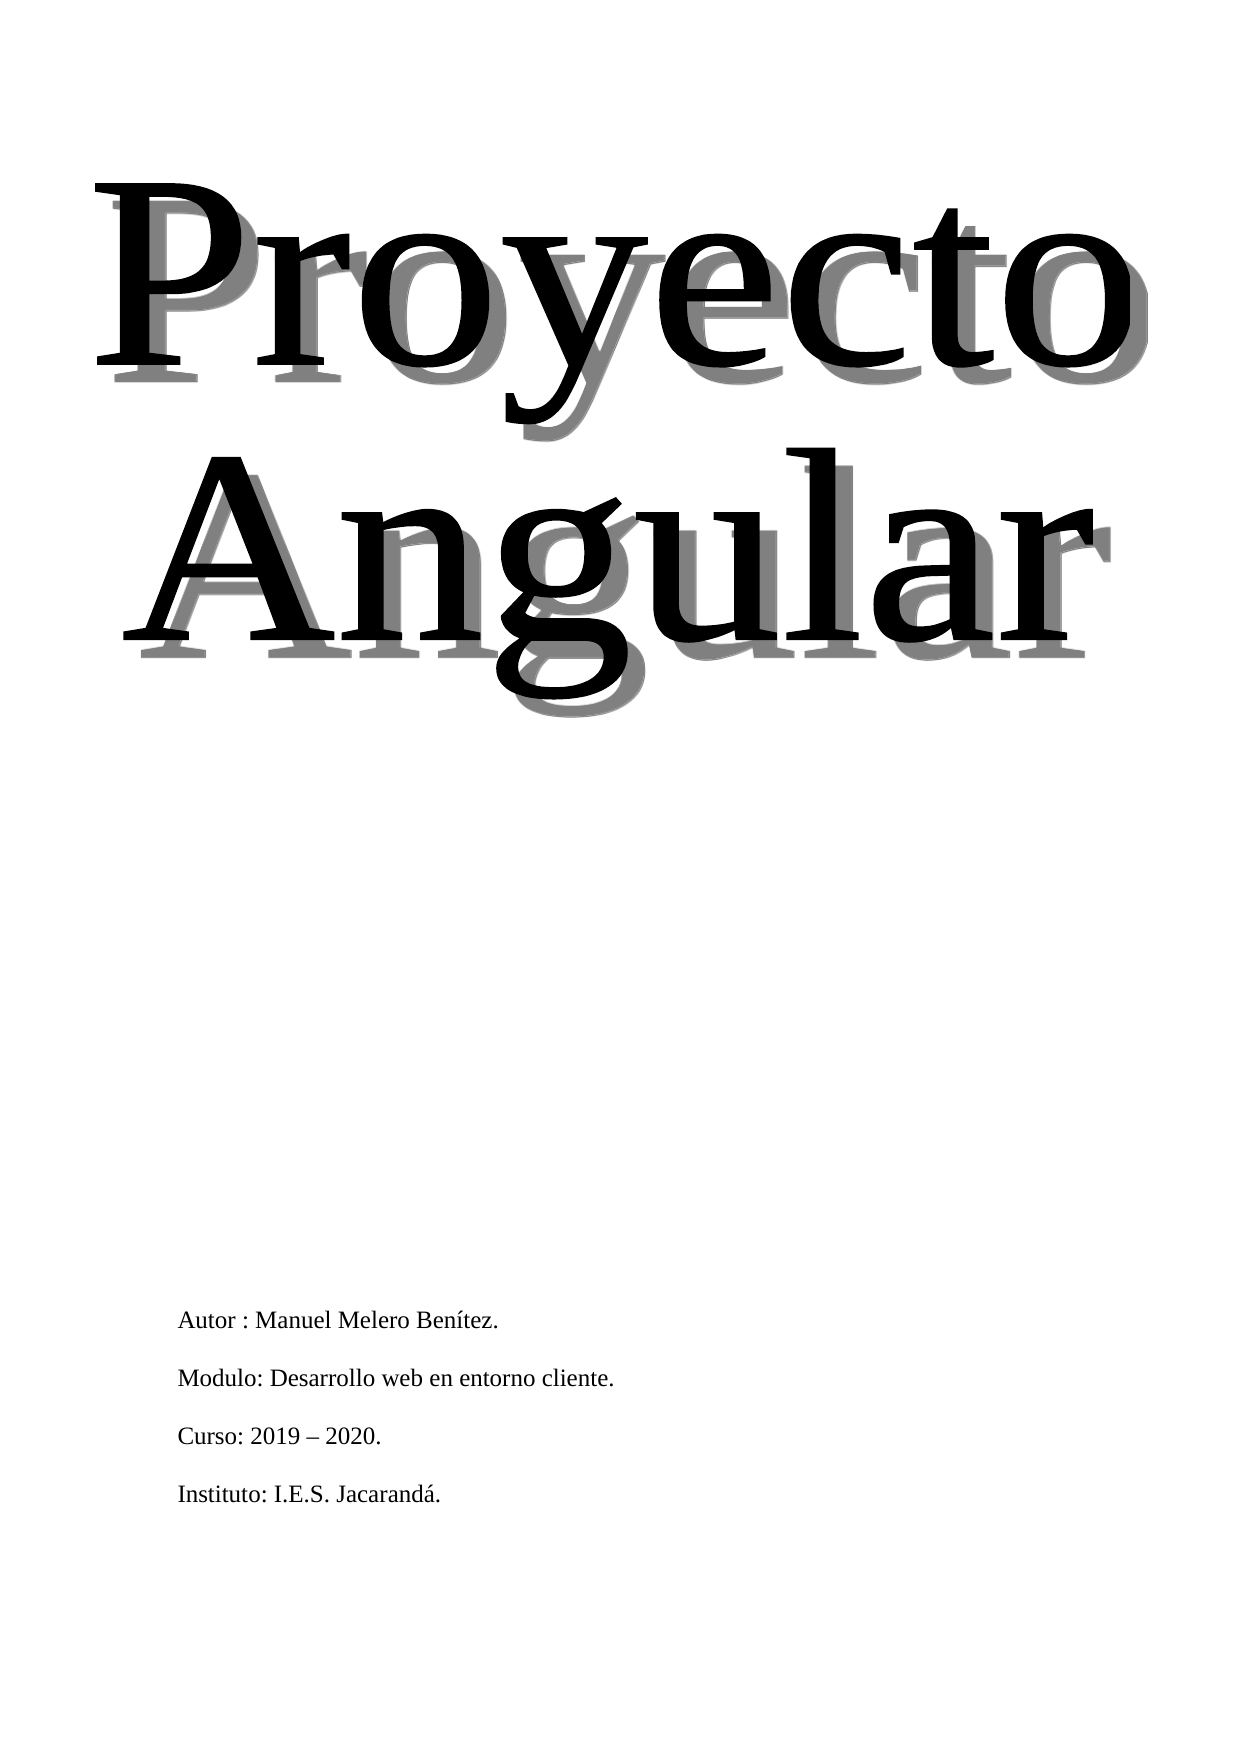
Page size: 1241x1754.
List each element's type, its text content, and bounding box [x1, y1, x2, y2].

text Autor : Manuel Melero Benítez. [177, 1305, 1063, 1334]
text Modulo: Desarrollo web en entorno cliente. [177, 1363, 1063, 1392]
text Instituto: I.E.S. Jacarandá. [177, 1479, 1063, 1508]
text Curso: 2019 – 2020. [177, 1421, 1063, 1450]
